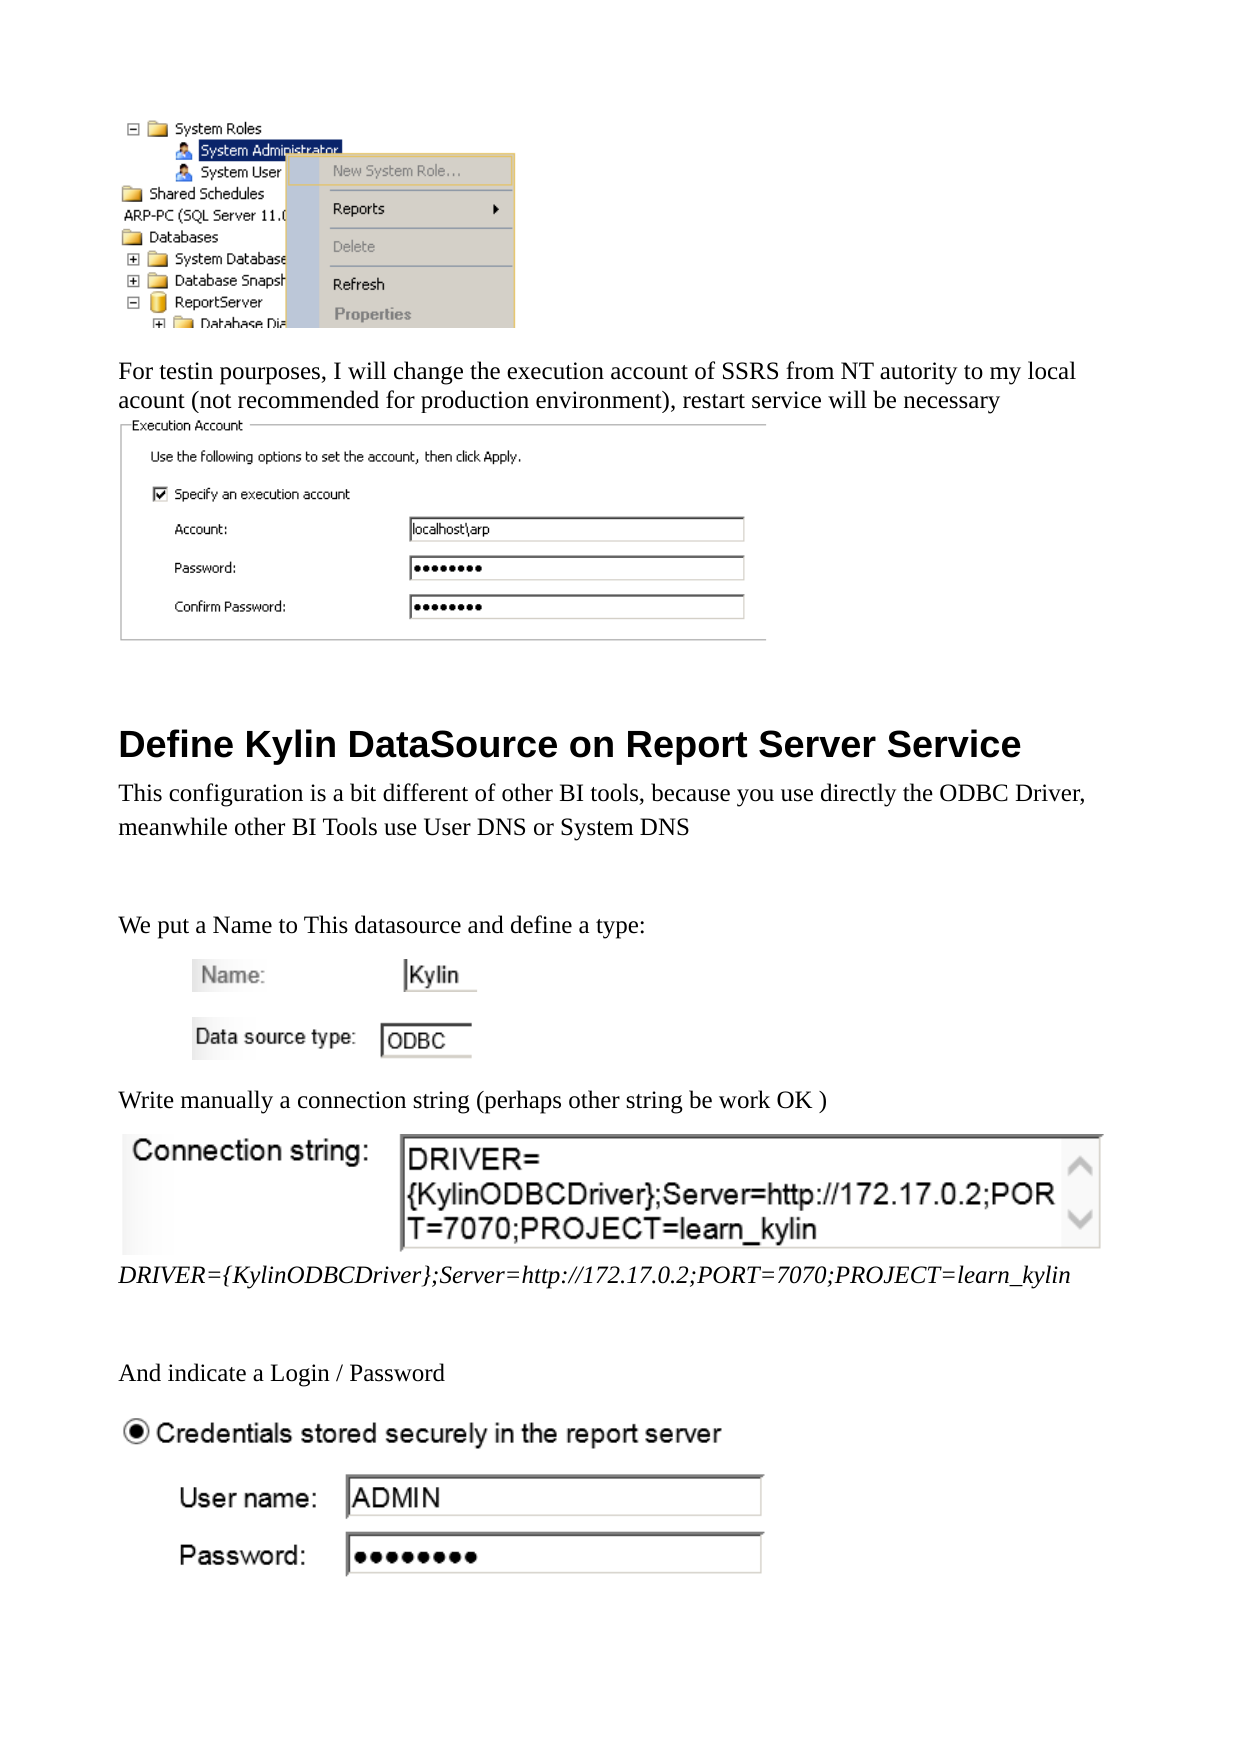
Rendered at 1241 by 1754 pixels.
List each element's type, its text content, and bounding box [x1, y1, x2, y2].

picture [118, 118, 522, 328]
picture [118, 1407, 812, 1588]
text For testin pourposes, I will change the execution account of SSRS from NT autority to my local acount (not recommended for production environment), restart service will be necessary [118, 356, 1122, 413]
text And indicate a Login / Password [118, 1358, 1122, 1387]
text This configuration is a bit different of other BI tools, because you use directly the ODBC Driver, meanwhile other BI Tools use User DNS or System DNS [118, 778, 1122, 841]
picture [192, 1017, 472, 1060]
text Write manually a connection string (perhaps other string be work OK ) [118, 1085, 1122, 1114]
text DRIVER={KylinODBCDriver};Server=http://172.17.0.2;PORT=7070;PROJECT=learn_kylin [118, 1134, 1122, 1289]
text We put a Name to This datasource and define a type: [118, 910, 1122, 939]
picture [118, 413, 767, 648]
picture [192, 959, 478, 992]
subtitle Define Kylin DataSource on Report Server Service [118, 721, 1122, 765]
picture [122, 1134, 1118, 1255]
